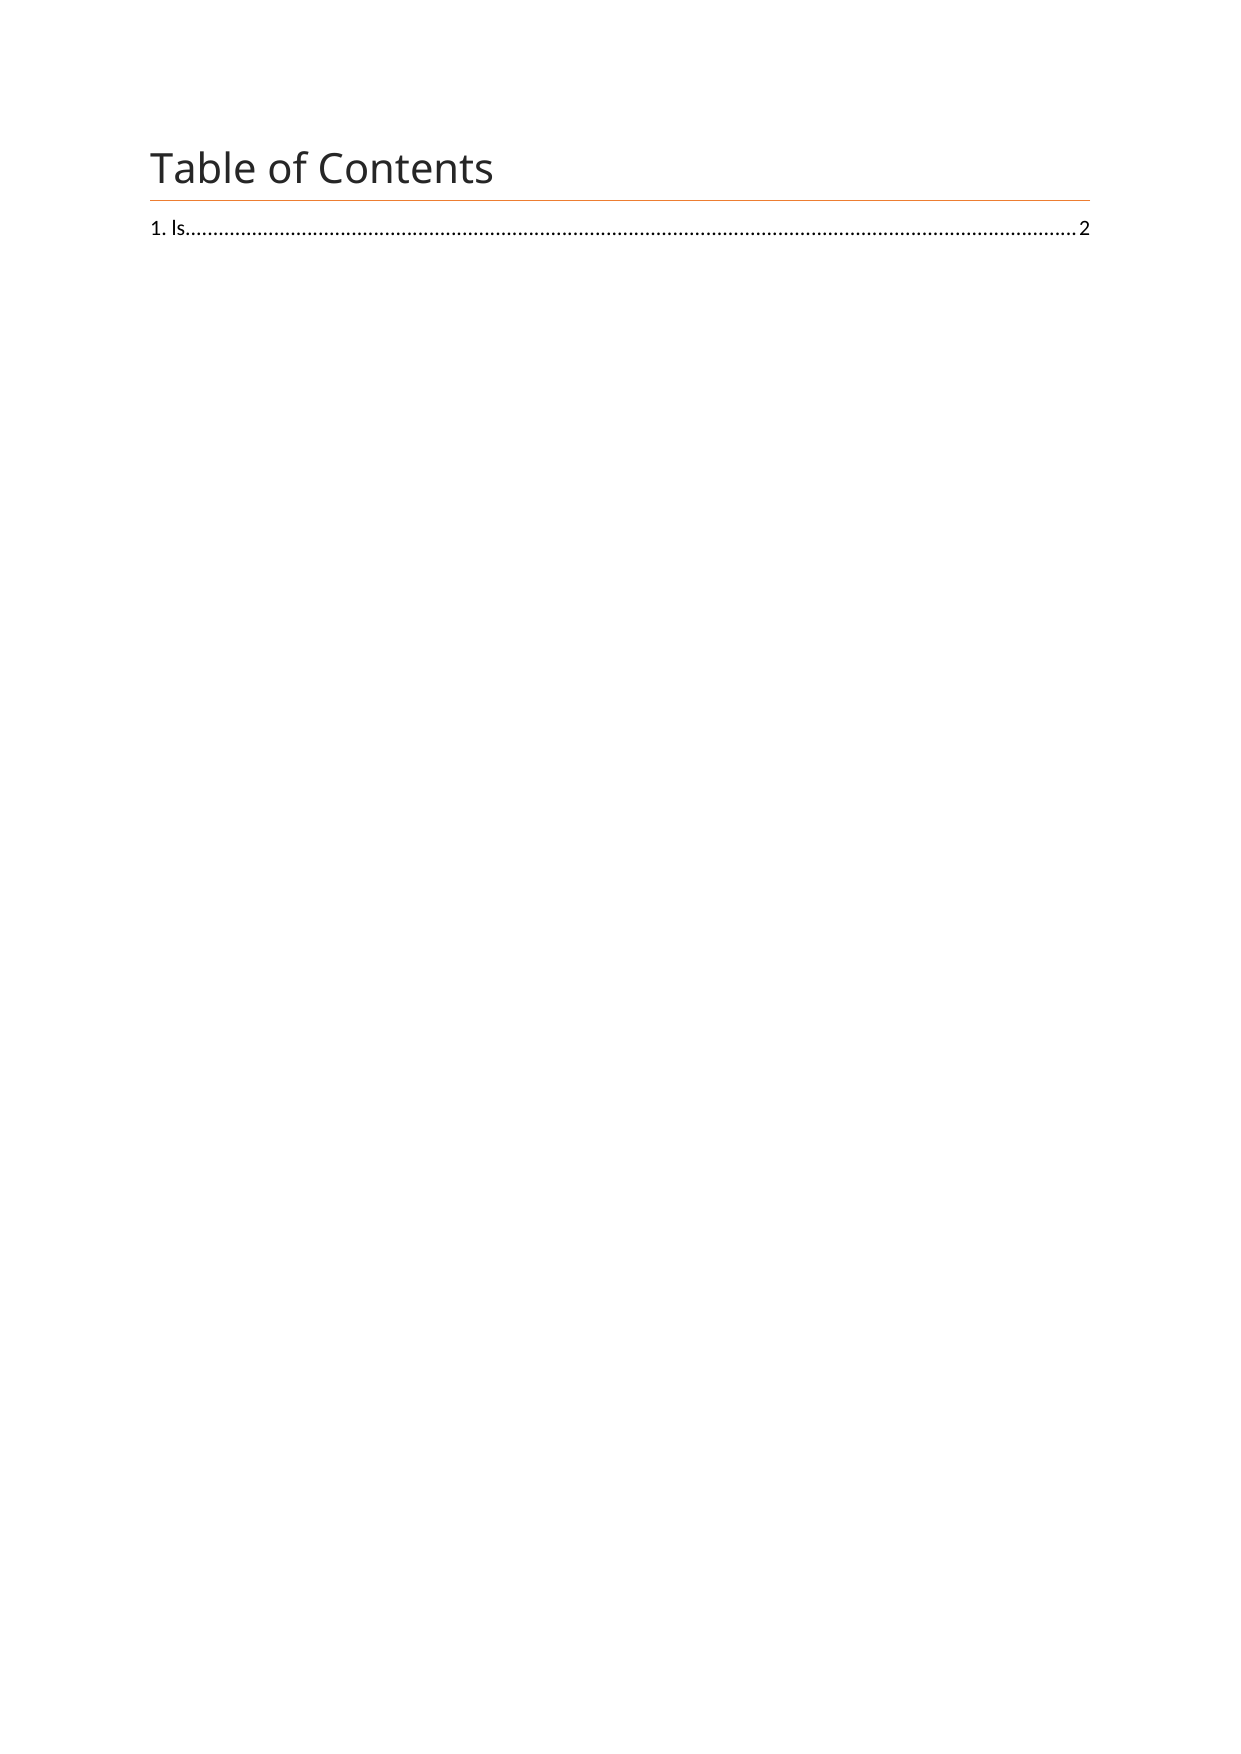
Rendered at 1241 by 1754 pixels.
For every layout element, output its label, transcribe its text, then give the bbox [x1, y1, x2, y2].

subtitle Table of Contents [150, 139, 1090, 200]
text 1. ls 2 [150, 214, 1090, 240]
